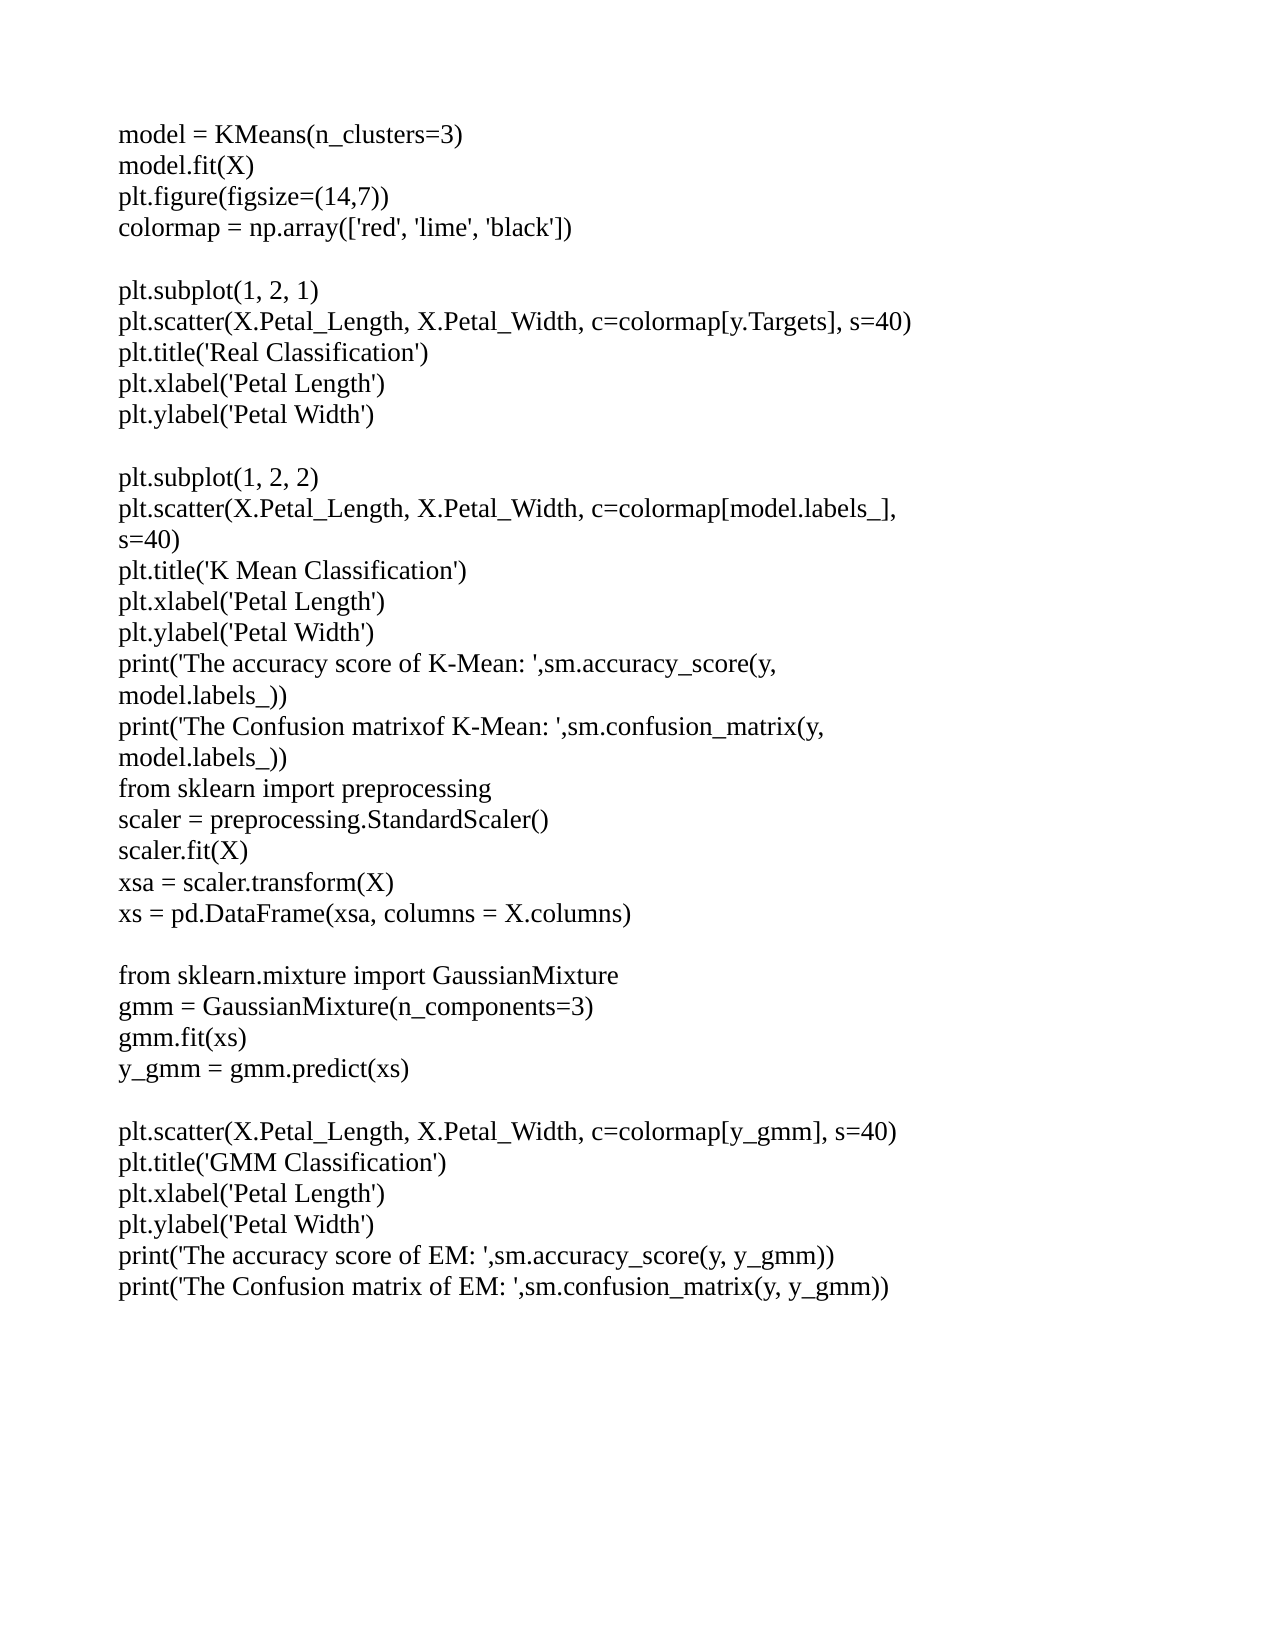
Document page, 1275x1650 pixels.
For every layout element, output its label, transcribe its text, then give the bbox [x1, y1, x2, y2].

text plt.title('GMM Classification') [118, 1146, 1157, 1177]
text plt.title('Real Classification') [118, 336, 1157, 367]
text print('The Confusion matrix of EM: ',sm.confusion_matrix(y, y_gmm)) [118, 1271, 1157, 1302]
text from sklearn.mixture import GaussianMixture [118, 959, 1157, 990]
text xs = pd.DataFrame(xsa, columns = X.columns) [118, 897, 1157, 928]
text print('The accuracy score of K-Mean: ',sm.accuracy_score(y, [118, 648, 1157, 679]
text y_gmm = gmm.predict(xs) [118, 1052, 1157, 1084]
text plt.ylabel('Petal Width') [118, 398, 1157, 429]
text plt.xlabel('Petal Length') [118, 585, 1157, 616]
text plt.ylabel('Petal Width') [118, 616, 1157, 648]
text scaler = preprocessing.StandardScaler() [118, 803, 1157, 834]
text s=40) [118, 523, 1157, 554]
text xsa = scaler.transform(X) [118, 866, 1157, 897]
text scaler.fit(X) [118, 834, 1157, 866]
text model.labels_)) [118, 741, 1157, 772]
text gmm = GaussianMixture(n_components=3) [118, 990, 1157, 1021]
text print('The accuracy score of EM: ',sm.accuracy_score(y, y_gmm)) [118, 1239, 1157, 1271]
text plt.scatter(X.Petal_Length, X.Petal_Width, c=colormap[y.Targets], s=40) [118, 305, 1157, 336]
text print('The Confusion matrixof K-Mean: ',sm.confusion_matrix(y, [118, 710, 1157, 741]
text plt.scatter(X.Petal_Length, X.Petal_Width, c=colormap[model.labels_], [118, 492, 1157, 523]
text plt.subplot(1, 2, 2) [118, 461, 1157, 492]
text plt.xlabel('Petal Length') [118, 367, 1157, 398]
text plt.scatter(X.Petal_Length, X.Petal_Width, c=colormap[y_gmm], s=40) [118, 1115, 1157, 1146]
text colormap = np.array(['red', 'lime', 'black']) [118, 212, 1157, 243]
text from sklearn import preprocessing [118, 772, 1157, 803]
text model.fit(X) [118, 149, 1157, 180]
text plt.subplot(1, 2, 1) [118, 274, 1157, 305]
text plt.figure(figsize=(14,7)) [118, 180, 1157, 212]
text gmm.fit(xs) [118, 1021, 1157, 1052]
text model.labels_)) [118, 679, 1157, 710]
text plt.xlabel('Petal Length') [118, 1177, 1157, 1208]
text plt.ylabel('Petal Width') [118, 1208, 1157, 1239]
text model = KMeans(n_clusters=3) [118, 118, 1157, 149]
text plt.title('K Mean Classification') [118, 554, 1157, 585]
